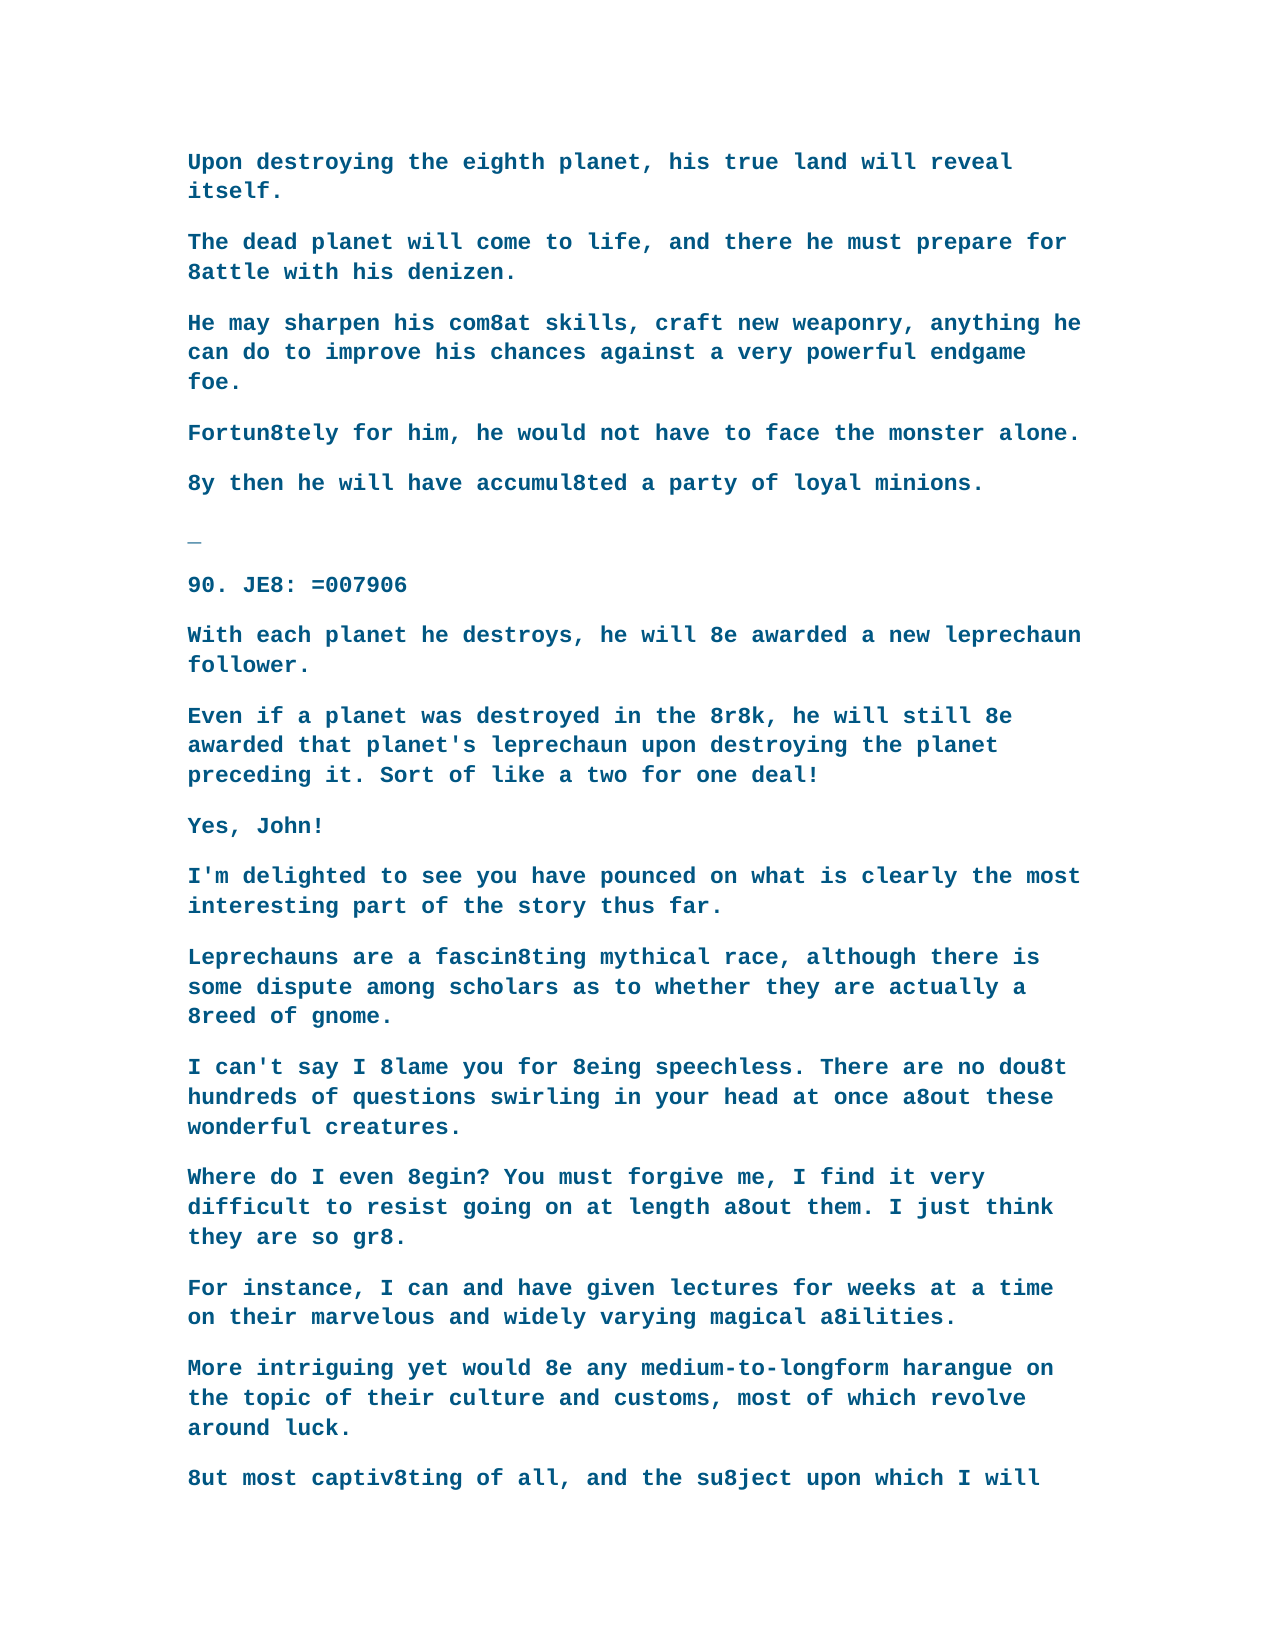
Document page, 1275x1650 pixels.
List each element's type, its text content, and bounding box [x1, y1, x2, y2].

text 8y then he will have accumul8ted a party of loyal minions. [187, 472, 1087, 498]
text _ [187, 522, 1087, 548]
text More intriguing yet would 8e any medium-to-longform harangue on the topic of their culture and customs, most of which revolve around luck. [187, 1356, 1087, 1442]
text The dead planet will come to life, and there he must prepare for 8attle with his denizen. [187, 230, 1087, 286]
text Even if a planet was destroyed in the 8r8k, he will still 8e awarded that planet's leprechaun upon destroying the planet preceding it. Sort of like a two for one deal! [187, 704, 1087, 789]
text Leprechauns are a fascin8ting mythical race, although there is some dispute among scholars as to whether they are actually a 8reed of gnome. [187, 945, 1087, 1031]
text Yes, John! [187, 814, 1087, 840]
text With each planet he destroys, he will 8e awarded a new leprechaun follower. [187, 623, 1087, 679]
text For instance, I can and have given lectures for weeks at a time on their marvelous and widely varying magical a8ilities. [187, 1276, 1087, 1332]
text Upon destroying the eighth planet, his true land will reveal itself. [187, 150, 1087, 206]
text 90. JE8: =007906 [187, 573, 1087, 599]
text Where do I even 8egin? You must forgive me, I find it very difficult to resist going on at length a8out them. I just think they are so gr8. [187, 1166, 1087, 1251]
text 8ut most captiv8ting of all, and the su8ject upon which I will [187, 1466, 1087, 1492]
text I'm delighted to see you have pounced on what is clearly the most interesting part of the story thus far. [187, 865, 1087, 921]
text Fortun8tely for him, he would not have to face the monster alone. [187, 421, 1087, 447]
text He may sharpen his com8at skills, craft new weaponry, anything he can do to improve his chances against a very powerful endgame foe. [187, 311, 1087, 396]
text I can't say I 8lame you for 8eing speechless. There are no dou8t hundreds of questions swirling in your head at once a8out these wonderful creatures. [187, 1055, 1087, 1141]
